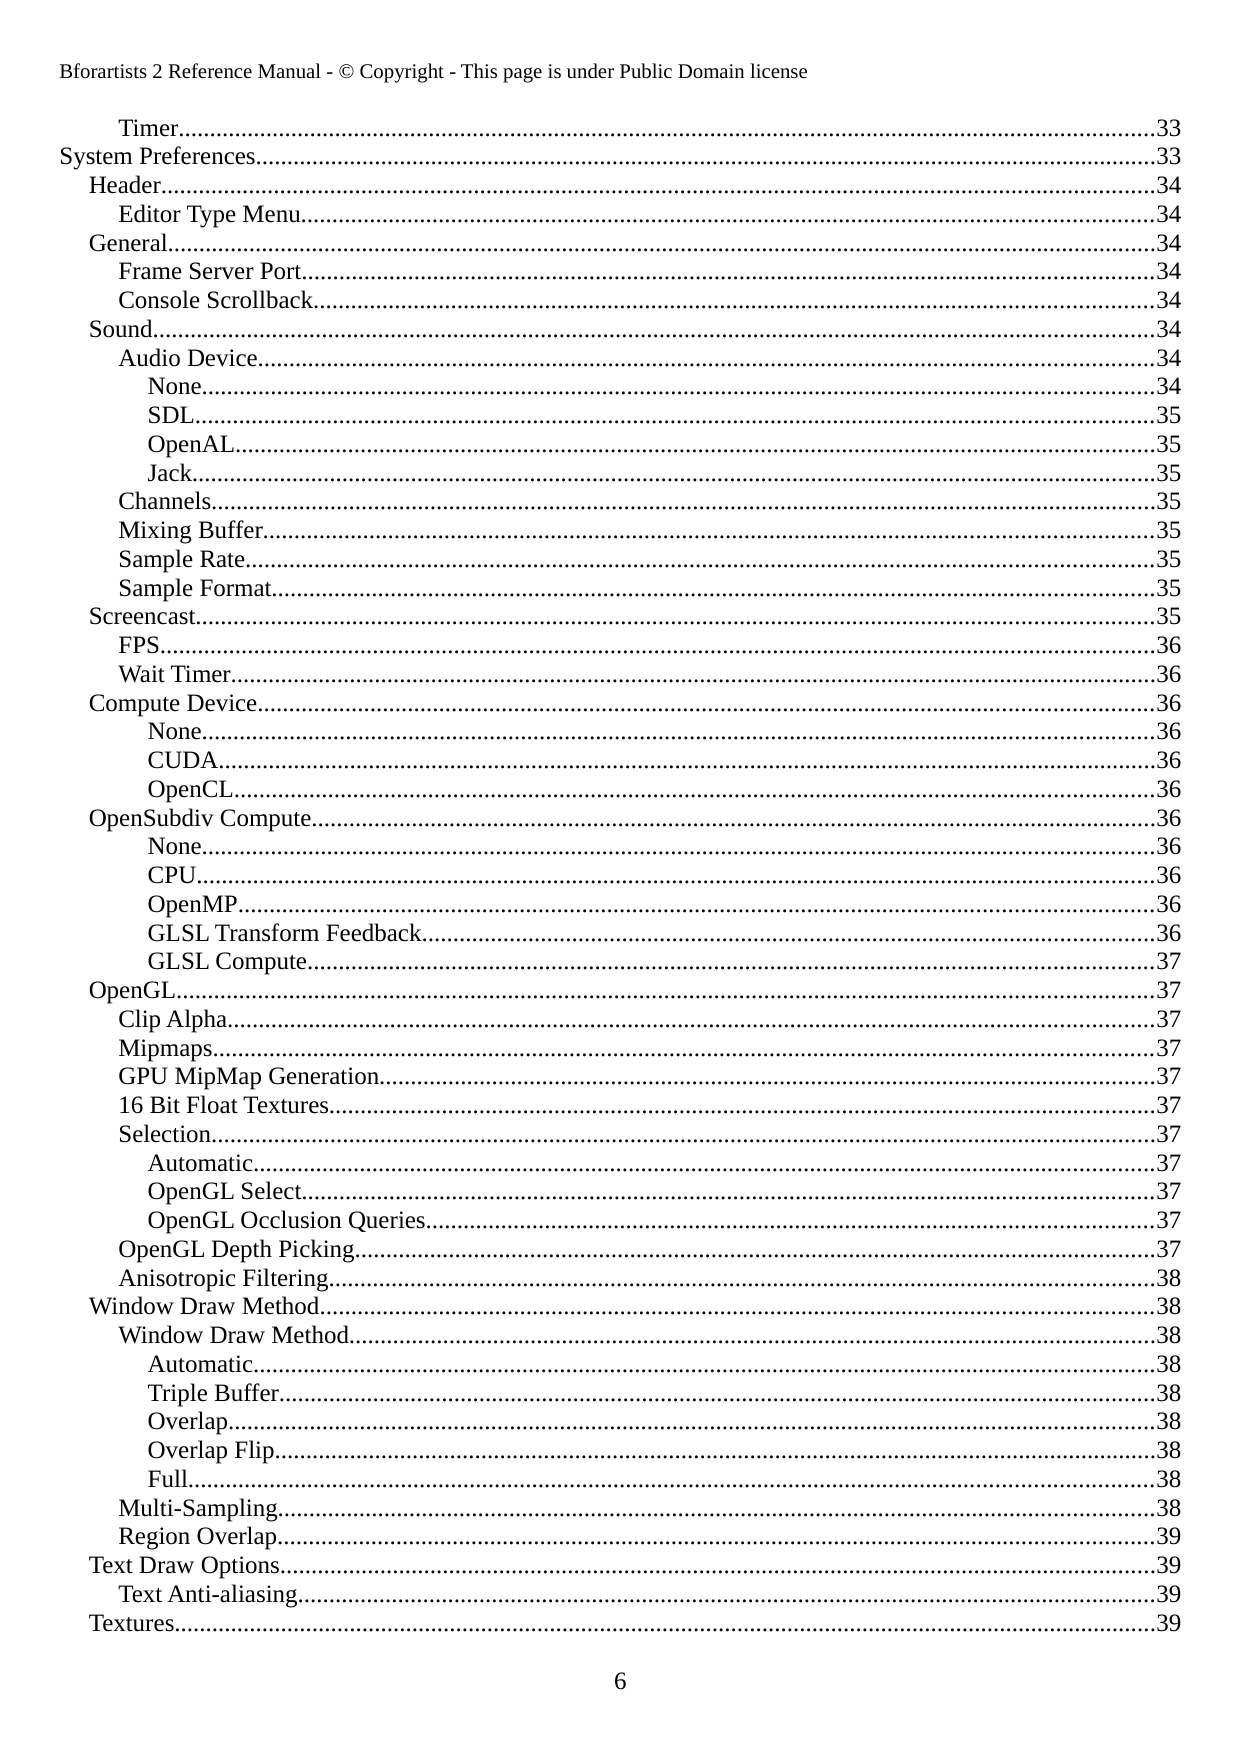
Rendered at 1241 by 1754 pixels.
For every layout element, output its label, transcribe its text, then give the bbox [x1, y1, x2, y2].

text GLSL Compute 37 [147, 946, 1181, 975]
text OpenGL Occlusion Queries 37 [147, 1205, 1181, 1234]
text Frame Server Port 34 [118, 256, 1181, 285]
text Timer 33 [118, 113, 1181, 141]
text None 36 [147, 831, 1181, 860]
text OpenGL 37 [88, 975, 1181, 1004]
text OpenAL 35 [147, 429, 1181, 458]
text Editor Type Menu 34 [118, 199, 1181, 228]
text GPU MipMap Generation 37 [118, 1061, 1181, 1090]
text Region Overlap 39 [118, 1521, 1181, 1550]
text None 36 [147, 716, 1181, 745]
text Window Draw Method 38 [118, 1320, 1181, 1349]
text GLSL Transform Feedback 36 [147, 918, 1181, 946]
text OpenMP 36 [147, 889, 1181, 918]
text Selection 37 [118, 1119, 1181, 1148]
text None 34 [147, 371, 1181, 400]
text Textures 39 [88, 1608, 1181, 1636]
text OpenCL 36 [147, 774, 1181, 803]
text Triple Buffer 38 [147, 1378, 1181, 1406]
text Audio Device 34 [118, 343, 1181, 371]
text SDL 35 [147, 400, 1181, 429]
text OpenSubdiv Compute 36 [88, 803, 1181, 831]
text Clip Alpha 37 [118, 1004, 1181, 1033]
text Text Draw Options 39 [88, 1550, 1181, 1579]
text Jack 35 [147, 458, 1181, 486]
text Sample Format 35 [118, 573, 1181, 601]
text CPU 36 [147, 860, 1181, 889]
text System Preferences 33 [59, 141, 1181, 170]
text Header 34 [88, 170, 1181, 199]
text Mixing Buffer 35 [118, 515, 1181, 544]
text FPS 36 [118, 630, 1181, 659]
text Overlap Flip 38 [147, 1435, 1181, 1464]
text Sample Rate 35 [118, 544, 1181, 573]
text Wait Timer 36 [118, 659, 1181, 688]
text Automatic 37 [147, 1148, 1181, 1176]
text Mipmaps 37 [118, 1033, 1181, 1061]
text Channels 35 [118, 486, 1181, 515]
text Window Draw Method 38 [88, 1291, 1181, 1320]
text Automatic 38 [147, 1349, 1181, 1378]
text Full 38 [147, 1464, 1181, 1493]
text Compute Device 36 [88, 688, 1181, 716]
text OpenGL Depth Picking 37 [118, 1234, 1181, 1263]
text Screencast 35 [88, 601, 1181, 630]
text Anisotropic Filtering 38 [118, 1263, 1181, 1291]
text Sound 34 [88, 314, 1181, 343]
text Text Anti-aliasing 39 [118, 1579, 1181, 1608]
text General 34 [88, 228, 1181, 256]
text CUDA 36 [147, 745, 1181, 774]
text Multi-Sampling 38 [118, 1493, 1181, 1521]
text Console Scrollback 34 [118, 285, 1181, 314]
text 16 Bit Float Textures 37 [118, 1090, 1181, 1119]
text Overlap 38 [147, 1406, 1181, 1435]
text OpenGL Select 37 [147, 1176, 1181, 1205]
